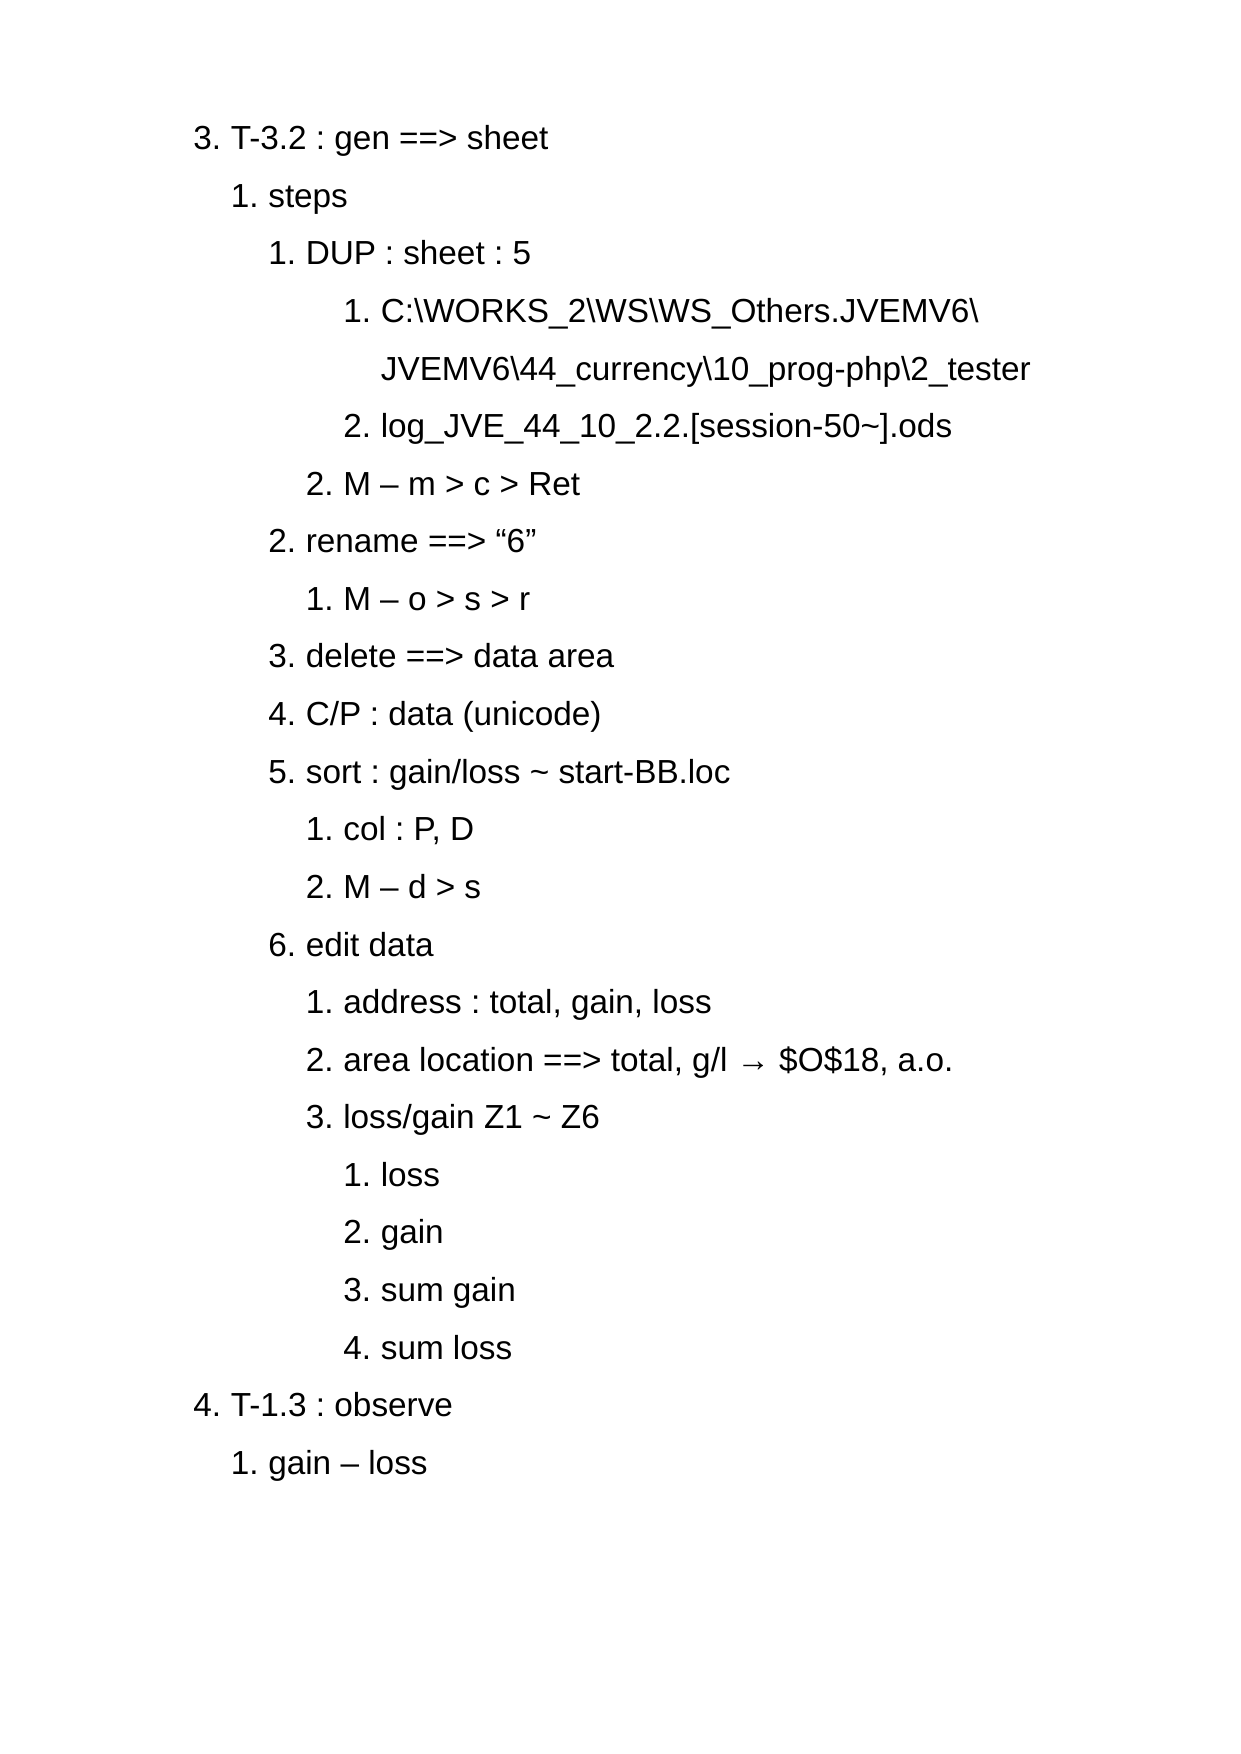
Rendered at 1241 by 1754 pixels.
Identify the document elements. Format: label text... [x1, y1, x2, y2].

list log_JVE_44_10_2.2.[session-50~].ods [343, 406, 1122, 444]
list DUP : sheet : 5 [268, 233, 1122, 272]
list sum gain [343, 1270, 1122, 1309]
list C/P : data (unicode) [268, 694, 1122, 733]
list loss/gain Z1 ~ Z6 [306, 1097, 1122, 1136]
list gain [343, 1213, 1122, 1251]
list col : P, D [306, 809, 1122, 848]
list T-3.2 : gen ==> sheet [193, 118, 1122, 157]
list edit data [268, 924, 1122, 963]
list loss [343, 1155, 1122, 1193]
list area location ==> total, g/l → $O$18, a.o. [306, 1040, 1122, 1078]
list steps [231, 176, 1122, 214]
list sum loss [343, 1328, 1122, 1366]
list gain – loss [231, 1443, 1122, 1481]
list sort : gain/loss ~ start-BB.loc [268, 752, 1122, 790]
list address : total, gain, loss [306, 982, 1122, 1021]
list rename ==> “6” [268, 521, 1122, 560]
list T-1.3 : observe [193, 1385, 1122, 1424]
list C:\WORKS_2\WS\WS_Others.JVEMV6\JVEMV6\44_currency\10_prog-php\2_tester [343, 291, 1122, 387]
list M – m > c > Ret [306, 464, 1122, 502]
list delete ==> data area [268, 637, 1122, 675]
list M – o > s > r [306, 579, 1122, 617]
list M – d > s [306, 867, 1122, 905]
